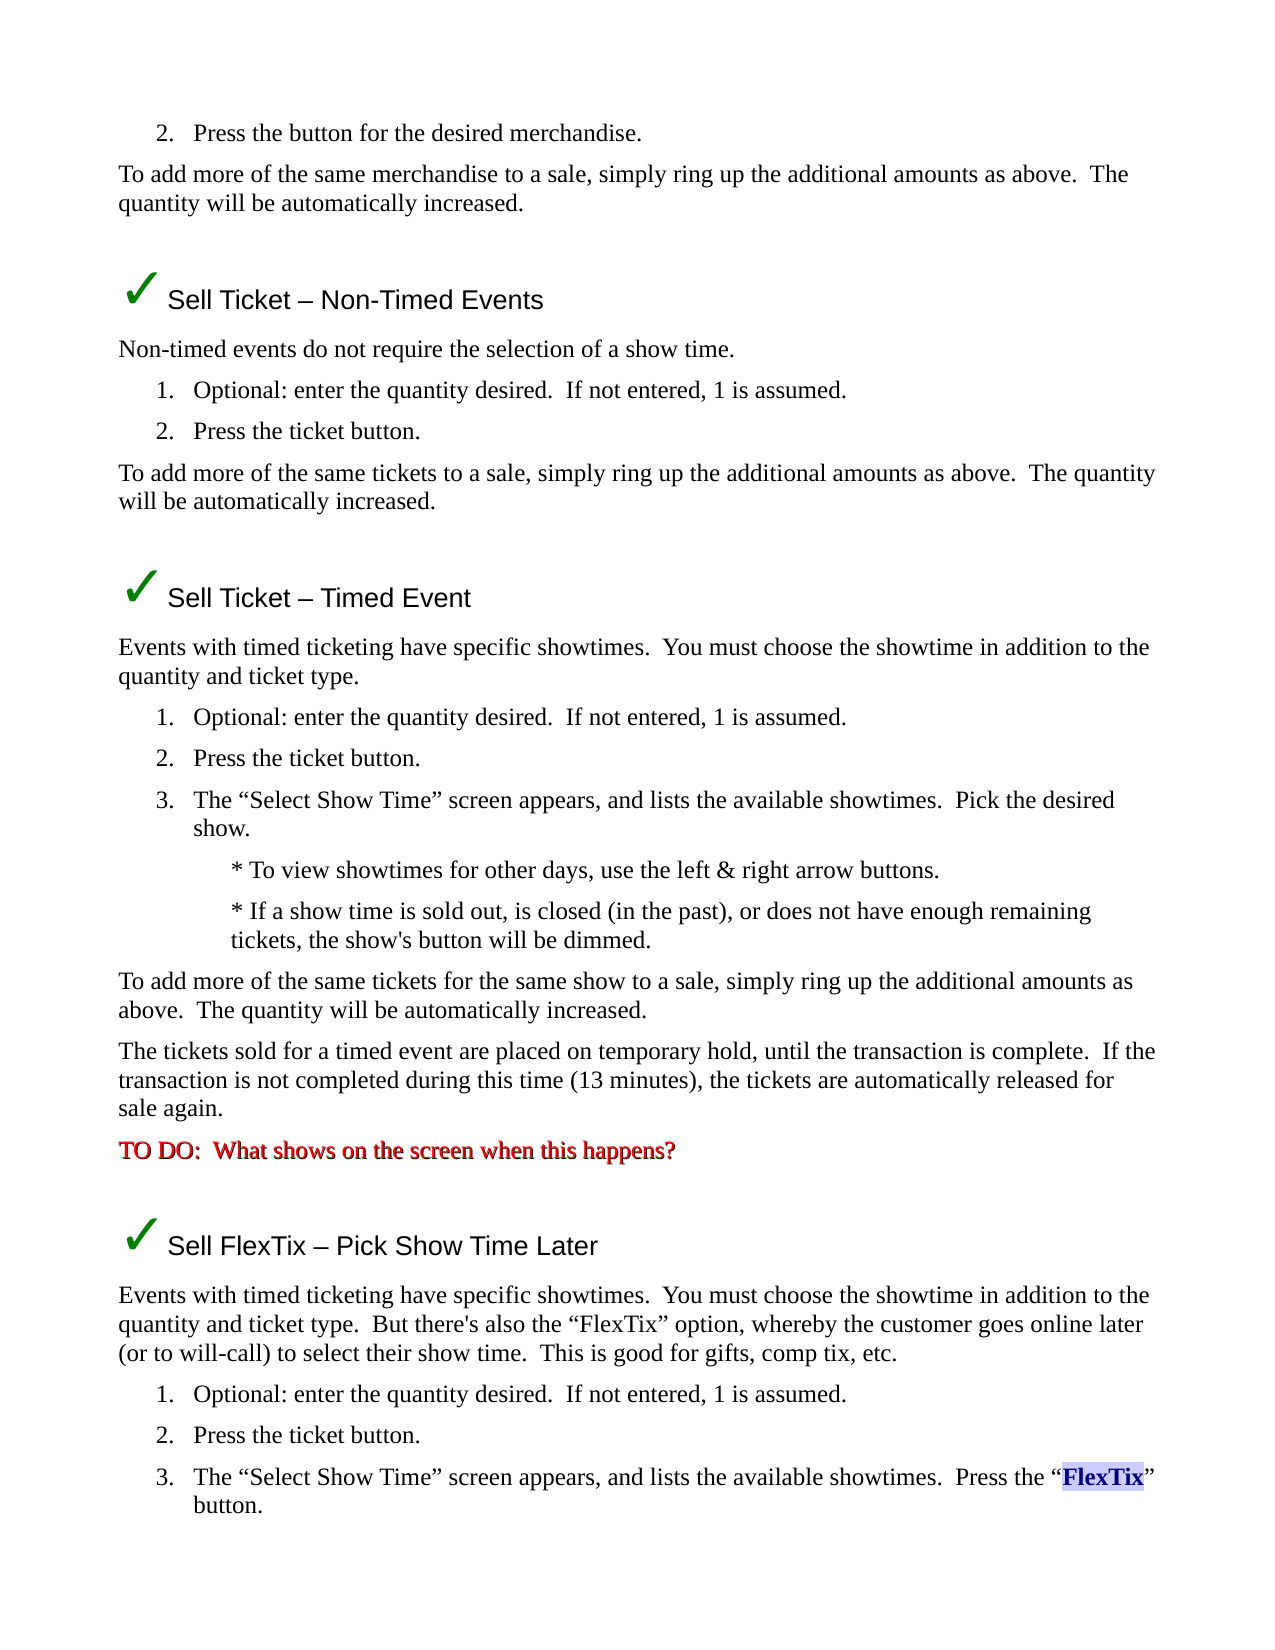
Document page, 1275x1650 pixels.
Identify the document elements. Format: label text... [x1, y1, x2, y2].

text The tickets sold for a timed event are placed on temporary hold, until the transaction is complete. If the transaction is not completed during this time (13 minutes), the tickets are automatically released for sale again. [118, 1036, 1157, 1122]
list * If a show time is sold out, is closed (in the past), or does not have enough remaining tickets, the show's button will be dimmed. [193, 896, 1157, 953]
text To add more of the same tickets for the same show to a sale, simply ring up the additional amounts as above. The quantity will be automatically increased. [118, 966, 1157, 1023]
list Optional: enter the quantity desired. If not entered, 1 is assumed. [156, 1379, 1157, 1408]
list Optional: enter the quantity desired. If not entered, 1 is assumed. [156, 702, 1157, 731]
list The “Select Show Time” screen appears, and lists the available showtimes. Press the “FlexTix” button. [156, 1462, 1157, 1519]
text Non-timed events do not require the selection of a show time. [118, 334, 1157, 363]
text To add more of the same tickets to a sale, simply ring up the additional amounts as above. The quantity will be automatically increased. [118, 458, 1157, 515]
list * To view showtimes for other days, use the left & right arrow buttons. [193, 855, 1157, 883]
text Events with timed ticketing have specific showtimes. You must choose the showtime in addition to the quantity and ticket type. But there's also the “FlexTix” option, whereby the customer goes online later (or to will-call) to select their show time. This is good for gifts, comp tix, etc. [118, 1281, 1157, 1367]
list Press the ticket button. [156, 1421, 1157, 1449]
list Optional: enter the quantity desired. If not entered, 1 is assumed. [156, 375, 1157, 404]
subtitle ✓Sell FlexTix – Pick Show Time Later [118, 1201, 1157, 1268]
subtitle ✓Sell Ticket – Timed Event [118, 553, 1157, 620]
list Press the ticket button. [156, 743, 1157, 772]
text To add more of the same merchandise to a sale, simply ring up the additional amounts as above. The quantity will be automatically increased. [118, 159, 1157, 217]
list The “Select Show Time” screen appears, and lists the available showtimes. Pick the desired show. [156, 785, 1157, 842]
text TO DO: What shows on the screen when this happens? [118, 1135, 1157, 1163]
subtitle ✓Sell Ticket – Non-Timed Events [118, 254, 1157, 321]
list Press the button for the desired merchandise. [156, 118, 1157, 147]
text Events with timed ticketing have specific showtimes. You must choose the showtime in addition to the quantity and ticket type. [118, 632, 1157, 690]
list Press the ticket button. [156, 416, 1157, 445]
